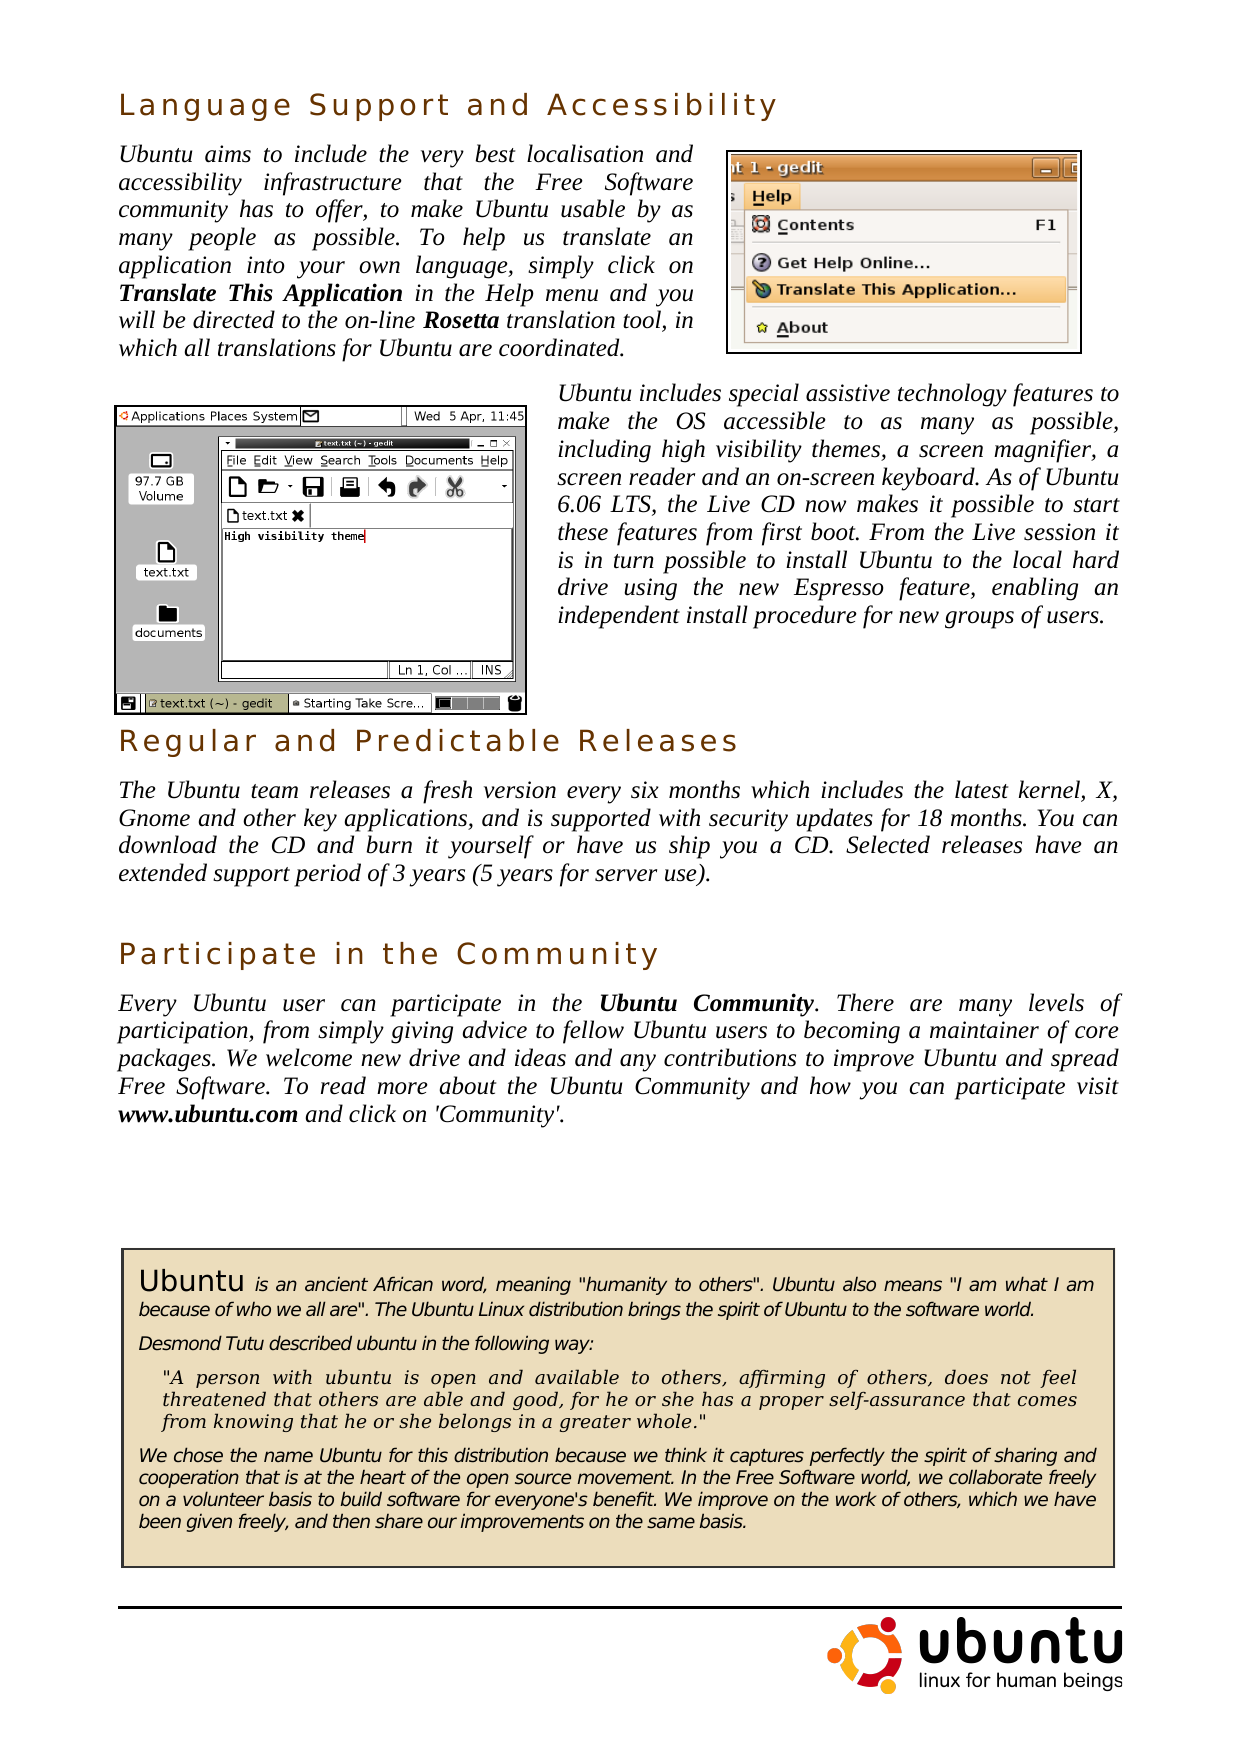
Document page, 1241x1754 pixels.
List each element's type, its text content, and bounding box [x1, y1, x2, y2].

text Desmond Tutu described ubuntu in the following way: [138, 1333, 1098, 1355]
text Ubuntu includes special assistive technology features to make the OS accessible to as many as possible, including high visibility themes, a screen magnifier, a screen reader and an on-screen keyboard. As of Ubuntu 6.06 LTS, the Live CD now makes it possible to start these features from first boot. From the Live session it is in turn possible to install Ubuntu to the local hard drive using the new Espresso feature, enabling an independent install procedure for new groups of users. [118, 379, 1122, 629]
text Every Ubuntu user can participate in the Ubuntu Community. There are many levels of participation, from simply giving advice to fellow Ubuntu users to becoming a maintainer of core packages. We welcome new drive and ideas and any contributions to improve Ubuntu and spread Free Software. To read more about the Ubuntu Community and how you can participate visit www.ubuntu.com and click on 'Community'. [118, 989, 1122, 1127]
text Ubuntu aims to include the very best localisation and accessibility infrastructure that the Free Software community has to offer, to make Ubuntu usable by as many people as possible. To help us translate an application into your own language, simply click on Translate This Application in the Help menu and you will be directed to the on-line Rosetta translation tool, in which all translations for Ubuntu are coordinated. [118, 140, 1122, 362]
text Ubuntu is an ancient African word, meaning "humanity to others". Ubuntu also means "I am what I am because of who we all are". The Ubuntu Linux distribution brings the spirit of Ubuntu to the software world. [138, 1265, 1098, 1321]
picture [827, 1617, 1123, 1694]
subtitle Language Support and Accessibility [118, 88, 1122, 122]
subtitle Participate in the Community [118, 937, 1122, 971]
subtitle Regular and Predictable Releases [118, 724, 1122, 758]
picture [116, 407, 525, 713]
text The Ubuntu team releases a fresh version every six months which includes the latest kernel, X, Gnome and other key applications, and is supported with security updates for 18 months. You can download the CD and burn it yourself or have us ship you a CD. Selected releases have an extended support period of 3 years (5 years for server use). [118, 776, 1122, 887]
text "A person with ubuntu is open and available to others, affirming of others, does not feel threatened that others are able and good, for he or she has a proper self-assurance that comes from knowing that he or she belongs in a greater whole." [162, 1367, 1081, 1433]
picture [731, 154, 1078, 349]
text We chose the name Ubuntu for this distribution because we think it captures perfectly the spirit of sharing and cooperation that is at the heart of the open source movement. In the Free Software world, we collaborate freely on a volunteer basis to build software for everyone's benefit. We improve on the work of others, which we have been given freely, and then share our improvements on the same basis. [138, 1446, 1098, 1533]
